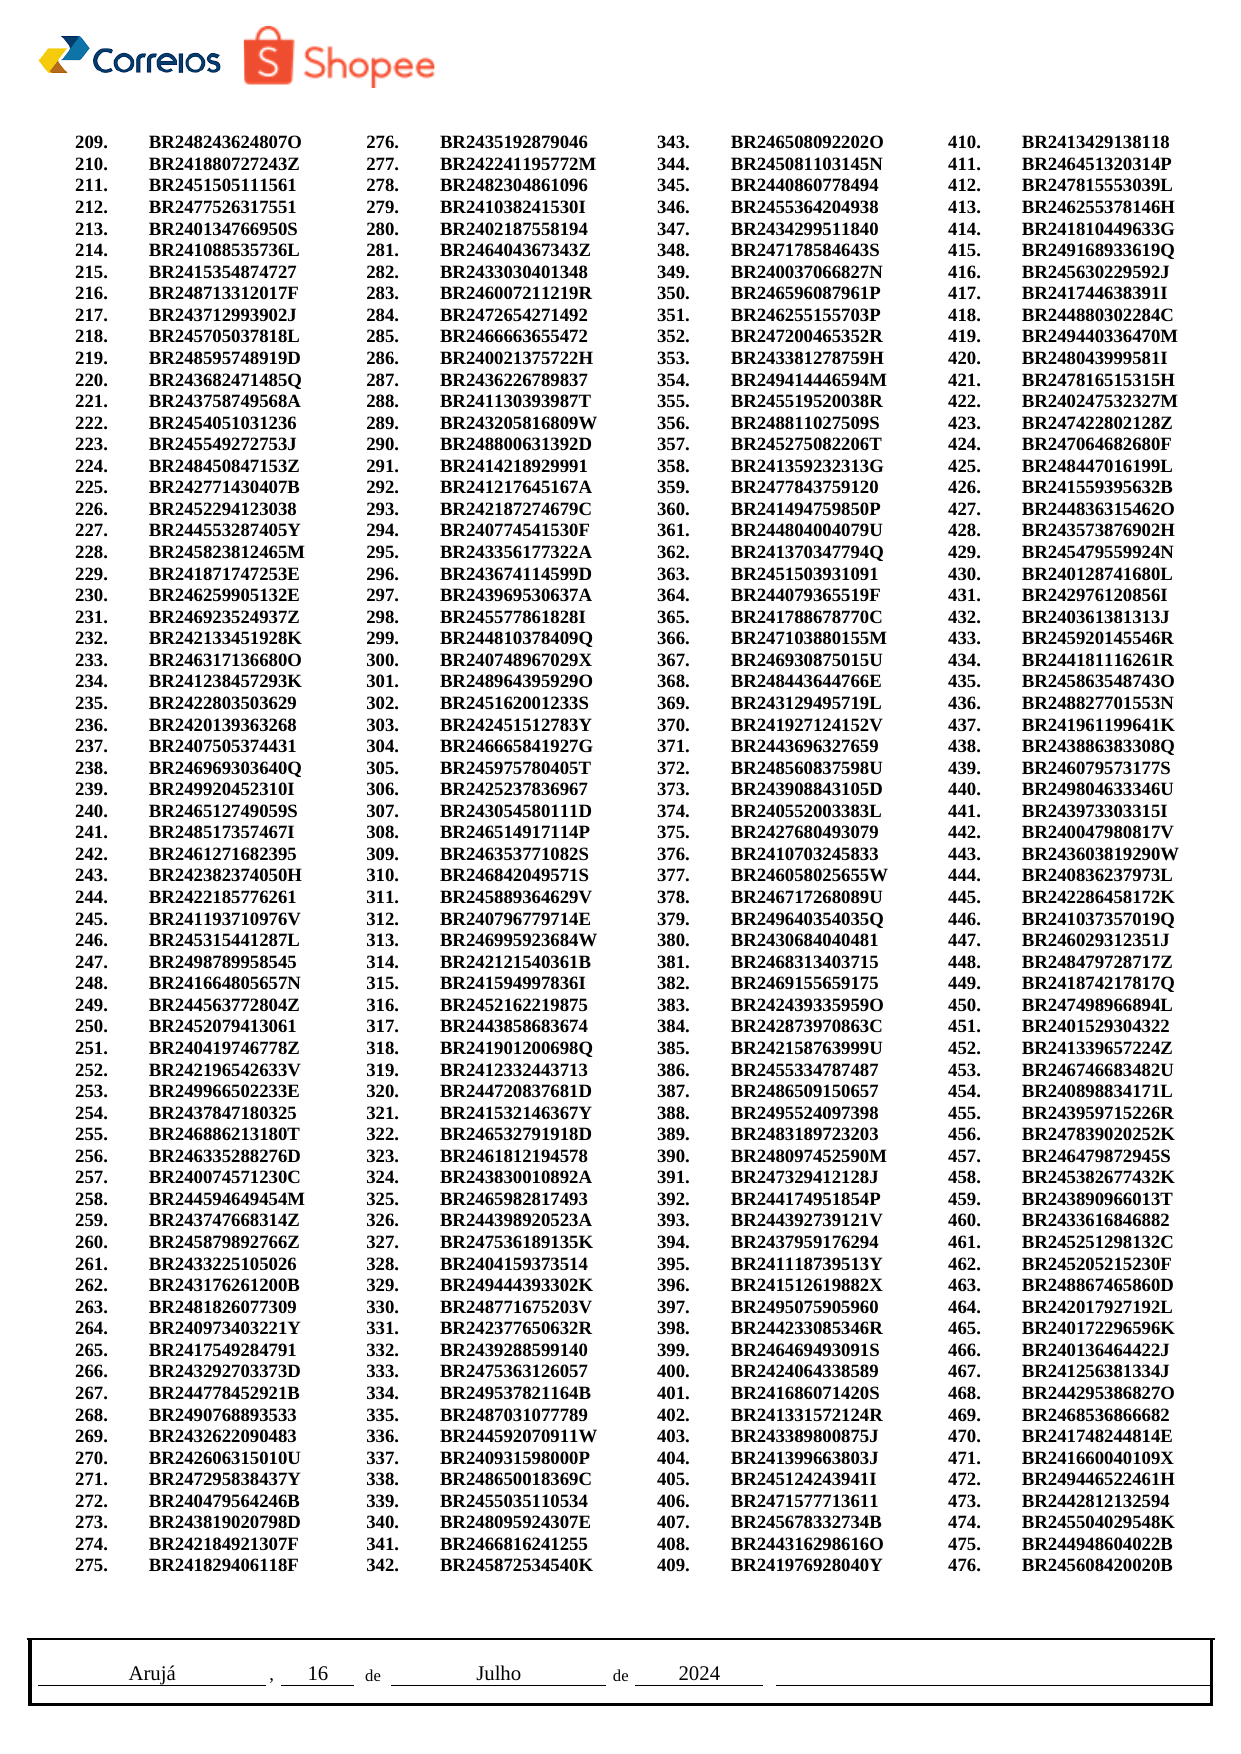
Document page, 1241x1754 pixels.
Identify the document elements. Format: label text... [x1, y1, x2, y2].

list BR2414218929991 [366, 455, 620, 476]
list BR246079573177S [948, 757, 1240, 778]
list BR247498966894L [948, 994, 1240, 1015]
list BR247839020252K [948, 1123, 1240, 1145]
list BR244316298616O [657, 1533, 911, 1554]
list BR240037066827N [657, 261, 911, 282]
list BR242771430407B [75, 476, 329, 498]
list BR249168933619Q [948, 239, 1240, 261]
list BR2487031077789 [366, 1403, 620, 1425]
list BR244836315462O [948, 498, 1240, 519]
list BR246469493091S [657, 1339, 911, 1360]
list BR248964395929O [366, 670, 620, 692]
list BR242158763999U [657, 1037, 911, 1058]
list BR2430684040481 [657, 929, 911, 951]
list BR247064682680F [948, 433, 1240, 455]
list BR243682471485Q [75, 368, 329, 390]
list BR2477526317551 [75, 196, 329, 217]
list BR243674114599D [366, 562, 620, 584]
list BR241961199641K [948, 713, 1240, 735]
list BR2433225105026 [75, 1252, 329, 1274]
list BR243573876902H [948, 519, 1240, 541]
list BR246930875015U [657, 649, 911, 670]
list BR2420139363268 [75, 713, 329, 735]
list BR241038241530I [366, 196, 620, 217]
list BR241193710976V [75, 907, 329, 929]
list BR241976928040Y [657, 1554, 911, 1576]
list BR241256381334J [948, 1360, 1240, 1382]
list BR242377650632R [366, 1317, 620, 1339]
list BR243959715226R [948, 1102, 1240, 1123]
list BR2422803503629 [75, 692, 329, 713]
list BR240074571230C [75, 1166, 329, 1188]
list BR2435192879046 [366, 131, 620, 153]
list BR247422802128Z [948, 412, 1240, 433]
list BR247329412128J [657, 1166, 911, 1188]
list BR240021375722H [366, 347, 620, 368]
list BR245920145546R [948, 627, 1240, 649]
list BR2440860778494 [657, 174, 911, 196]
list BR243129495719L [657, 692, 911, 713]
list BR2465982817493 [366, 1188, 620, 1209]
list BR2451505111561 [75, 174, 329, 196]
list BR243969530637A [366, 584, 620, 606]
list BR2437847180325 [75, 1102, 329, 1123]
list BR2454051031236 [75, 412, 329, 433]
list BR241331572124R [657, 1403, 911, 1425]
list BR243603819290W [948, 843, 1240, 864]
list BR240748967029X [366, 649, 620, 670]
list BR241532146367Y [366, 1102, 620, 1123]
list BR243747668314Z [75, 1209, 329, 1231]
list BR2498789958545 [75, 951, 329, 972]
list BR244398920523A [366, 1209, 620, 1231]
list BR241559395632B [948, 476, 1240, 498]
list BR242196542633V [75, 1058, 329, 1080]
list BR245124243941I [657, 1468, 911, 1490]
list BR240128741680L [948, 562, 1240, 584]
list BR244174951854P [657, 1188, 911, 1209]
list BR242133451928K [75, 627, 329, 649]
list BR242451512783Y [366, 713, 620, 735]
list BR241871747253E [75, 562, 329, 584]
list BR2471577713611 [657, 1490, 911, 1511]
list BR248097452590M [657, 1145, 911, 1166]
list BR2461271682395 [75, 843, 329, 864]
list BR241512619882X [657, 1274, 911, 1296]
list BR245823812465M [75, 541, 329, 562]
list BR242439335959O [657, 994, 911, 1015]
list BR2437959176294 [657, 1231, 911, 1252]
list BR241037357019Q [948, 907, 1240, 929]
list BR241399663803J [657, 1447, 911, 1468]
list BR240836237973L [948, 864, 1240, 886]
list BR245678332734B [657, 1511, 911, 1533]
list BR246404367343Z [366, 239, 620, 261]
list BR249444393302K [366, 1274, 620, 1296]
list BR245081103145N [657, 153, 911, 174]
list BR248443644766E [657, 670, 911, 692]
list BR2452294123038 [75, 498, 329, 519]
list BR241594997836I [366, 972, 620, 994]
list BR243973303315I [948, 800, 1240, 821]
list BR2404159373514 [366, 1252, 620, 1274]
list BR2466663655472 [366, 325, 620, 347]
list BR248867465860D [948, 1274, 1240, 1296]
list BR241788678770C [657, 606, 911, 627]
list BR2466816241255 [366, 1533, 620, 1554]
list BR2468313403715 [657, 951, 911, 972]
list BR2412332443713 [366, 1058, 620, 1080]
list BR246317136680O [75, 649, 329, 670]
list BR243758749568A [75, 390, 329, 412]
list BR245315441287L [75, 929, 329, 951]
list BR246259905132E [75, 584, 329, 606]
list BR244778452921B [75, 1382, 329, 1403]
list BR245251298132C [948, 1231, 1240, 1252]
list BR246746683482U [948, 1058, 1240, 1080]
list BR245479559924N [948, 541, 1240, 562]
list BR246969303640Q [75, 757, 329, 778]
list BR241130393987T [366, 390, 620, 412]
list BR245705037818L [75, 325, 329, 347]
list BR2472654271492 [366, 304, 620, 325]
list BR2483189723203 [657, 1123, 911, 1145]
list BR245162001233S [366, 692, 620, 713]
list BR240774541530F [366, 519, 620, 541]
list BR242121540361B [366, 951, 620, 972]
list BR241660040109X [948, 1447, 1240, 1468]
list BR2475363126057 [366, 1360, 620, 1382]
list BR246255155703P [657, 304, 911, 325]
list BR245275082206T [657, 433, 911, 455]
list BR246995923684W [366, 929, 620, 951]
list BR244181116261R [948, 649, 1240, 670]
list BR243205816809W [366, 412, 620, 433]
list BR240796779714E [366, 907, 620, 929]
list BR243819020798D [75, 1511, 329, 1533]
list BR247815553039L [948, 174, 1240, 196]
list BR240361381313J [948, 606, 1240, 627]
list BR244594649454M [75, 1188, 329, 1209]
list BR240134766950S [75, 217, 329, 239]
list BR246514917114P [366, 821, 620, 843]
list BR240898834171L [948, 1080, 1240, 1102]
list BR2410703245833 [657, 843, 911, 864]
list BR2451503931091 [657, 562, 911, 584]
list BR249804633346U [948, 778, 1240, 800]
list BR2461812194578 [366, 1145, 620, 1166]
list BR2495075905960 [657, 1296, 911, 1317]
list BR244810378409Q [366, 627, 620, 649]
list BR249920452310I [75, 778, 329, 800]
list BR241494759850P [657, 498, 911, 519]
list BR246479872945S [948, 1145, 1240, 1166]
list BR249537821164B [366, 1382, 620, 1403]
list BR242187274679C [366, 498, 620, 519]
list BR246255378146H [948, 196, 1240, 217]
list BR240973403221Y [75, 1317, 329, 1339]
list BR247816515315H [948, 368, 1240, 390]
list BR241874217817Q [948, 972, 1240, 994]
list BR249640354035Q [657, 907, 911, 929]
list BR2433030401348 [366, 261, 620, 282]
list BR241927124152V [657, 713, 911, 735]
list BR248517357467I [75, 821, 329, 843]
list BR240172296596K [948, 1317, 1240, 1339]
list BR246596087961P [657, 282, 911, 304]
list BR2432622090483 [75, 1425, 329, 1447]
list BR244079365519F [657, 584, 911, 606]
list BR248479728717Z [948, 951, 1240, 972]
list BR247295838437Y [75, 1468, 329, 1490]
list BR248713312017F [75, 282, 329, 304]
list BR2443858683674 [366, 1015, 620, 1037]
list BR241901200698Q [366, 1037, 620, 1058]
list BR246886213180T [75, 1123, 329, 1145]
list BR245382677432K [948, 1166, 1240, 1188]
list BR242382374050H [75, 864, 329, 886]
list BR244392739121V [657, 1209, 911, 1231]
list BR2477843759120 [657, 476, 911, 498]
list BR244563772804Z [75, 994, 329, 1015]
list BR2401529304322 [948, 1015, 1240, 1037]
list BR2486509150657 [657, 1080, 911, 1102]
list BR2427680493079 [657, 821, 911, 843]
list BR241359232313G [657, 455, 911, 476]
list BR2481826077309 [75, 1296, 329, 1317]
list BR248560837598U [657, 757, 911, 778]
list BR248811027509S [657, 412, 911, 433]
list BR245889364629V [366, 886, 620, 907]
list BR241370347794Q [657, 541, 911, 562]
list BR2407505374431 [75, 735, 329, 757]
list BR248043999581I [948, 347, 1240, 368]
list BR245863548743O [948, 670, 1240, 692]
list BR242184921307F [75, 1533, 329, 1554]
list BR245872534540K [366, 1554, 620, 1576]
list BR244880302284C [948, 304, 1240, 325]
list BR2495524097398 [657, 1102, 911, 1123]
list BR240047980817V [948, 821, 1240, 843]
list BR2468536866682 [948, 1403, 1240, 1425]
list BR2455364204938 [657, 196, 911, 217]
list BR248095924307E [366, 1511, 620, 1533]
list BR246665841927G [366, 735, 620, 757]
list BR243176261200B [75, 1274, 329, 1296]
list BR249446522461H [948, 1468, 1240, 1490]
list BR246029312351J [948, 929, 1240, 951]
list BR2469155659175 [657, 972, 911, 994]
list BR243712993902J [75, 304, 329, 325]
list BR2402187558194 [366, 217, 620, 239]
list BR2425237836967 [366, 778, 620, 800]
list BR2433616846882 [948, 1209, 1240, 1231]
list BR248827701553N [948, 692, 1240, 713]
list BR249966502233E [75, 1080, 329, 1102]
list BR247536189135K [366, 1231, 620, 1252]
list BR244592070911W [366, 1425, 620, 1447]
list BR241118739513Y [657, 1252, 911, 1274]
list BR246512749059S [75, 800, 329, 821]
list BR248800631392D [366, 433, 620, 455]
list BR241748244814E [948, 1425, 1240, 1447]
list BR243830010892A [366, 1166, 620, 1188]
list BR2434299511840 [657, 217, 911, 239]
list BR242017927192L [948, 1296, 1240, 1317]
list BR246717268089U [657, 886, 911, 907]
list BR244720837681D [366, 1080, 620, 1102]
list BR244233085346R [657, 1317, 911, 1339]
list BR248450847153Z [75, 455, 329, 476]
list BR2490768893533 [75, 1403, 329, 1425]
list BR246842049571S [366, 864, 620, 886]
list BR244295386827O [948, 1382, 1240, 1403]
list BR2442812132594 [948, 1490, 1240, 1511]
list BR241238457293K [75, 670, 329, 692]
list BR246451320314P [948, 153, 1240, 174]
list BR2482304861096 [366, 174, 620, 196]
list BR247178584643S [657, 239, 911, 261]
list BR246335288276D [75, 1145, 329, 1166]
list BR243908843105D [657, 778, 911, 800]
list BR2422185776261 [75, 886, 329, 907]
list BR244553287405Y [75, 519, 329, 541]
list BR248447016199L [948, 455, 1240, 476]
list BR241686071420S [657, 1382, 911, 1403]
list BR2452162219875 [366, 994, 620, 1015]
list BR246007211219R [366, 282, 620, 304]
list BR2413429138118 [948, 131, 1240, 153]
list BR2452079413061 [75, 1015, 329, 1037]
list BR241664805657N [75, 972, 329, 994]
list BR245519520038R [657, 390, 911, 412]
list BR242241195772M [366, 153, 620, 174]
list BR2417549284791 [75, 1339, 329, 1360]
list BR245504029548K [948, 1511, 1240, 1533]
list BR246532791918D [366, 1123, 620, 1145]
list BR243890966013T [948, 1188, 1240, 1209]
list BR242606315010U [75, 1447, 329, 1468]
list BR243054580111D [366, 800, 620, 821]
list BR2455334787487 [657, 1058, 911, 1080]
list BR241880727243Z [75, 153, 329, 174]
list BR2415354874727 [75, 261, 329, 282]
list BR2439288599140 [366, 1339, 620, 1360]
list BR243356177322A [366, 541, 620, 562]
list BR243381278759H [657, 347, 911, 368]
list BR245205215230F [948, 1252, 1240, 1274]
list BR246923524937Z [75, 606, 329, 627]
list BR244948604022B [948, 1533, 1240, 1554]
list BR242286458172K [948, 886, 1240, 907]
list BR245879892766Z [75, 1231, 329, 1252]
list BR246508092202O [657, 131, 911, 153]
list BR248771675203V [366, 1296, 620, 1317]
list BR246353771082S [366, 843, 620, 864]
list BR245630229592J [948, 261, 1240, 282]
list BR242976120856I [948, 584, 1240, 606]
list BR241810449633G [948, 217, 1240, 239]
list BR2443696327659 [657, 735, 911, 757]
list BR240931598000P [366, 1447, 620, 1468]
list BR246058025655W [657, 864, 911, 886]
list BR242873970863C [657, 1015, 911, 1037]
list BR248650018369C [366, 1468, 620, 1490]
list BR245608420020B [948, 1554, 1240, 1576]
list BR240419746778Z [75, 1037, 329, 1058]
list BR240552003383L [657, 800, 911, 821]
list BR247103880155M [657, 627, 911, 649]
list BR247200465352R [657, 325, 911, 347]
list BR248243624807O [75, 131, 329, 153]
list BR249440336470M [948, 325, 1240, 347]
list BR244804004079U [657, 519, 911, 541]
list BR241829406118F [75, 1554, 329, 1576]
list BR245975780405T [366, 757, 620, 778]
list BR240479564246B [75, 1490, 329, 1511]
list BR2436226789837 [366, 368, 620, 390]
list BR248595748919D [75, 347, 329, 368]
list BR241217645167A [366, 476, 620, 498]
list BR2424064338589 [657, 1360, 911, 1382]
list BR243886383308Q [948, 735, 1240, 757]
list BR241339657224Z [948, 1037, 1240, 1058]
list BR241088535736L [75, 239, 329, 261]
list BR241744638391I [948, 282, 1240, 304]
list BR249414446594M [657, 368, 911, 390]
list BR243292703373D [75, 1360, 329, 1382]
list BR245549272753J [75, 433, 329, 455]
list BR245577861828I [366, 606, 620, 627]
list BR243389800875J [657, 1425, 911, 1447]
list BR240136464422J [948, 1339, 1240, 1360]
list BR240247532327M [948, 390, 1240, 412]
list BR2455035110534 [366, 1490, 620, 1511]
